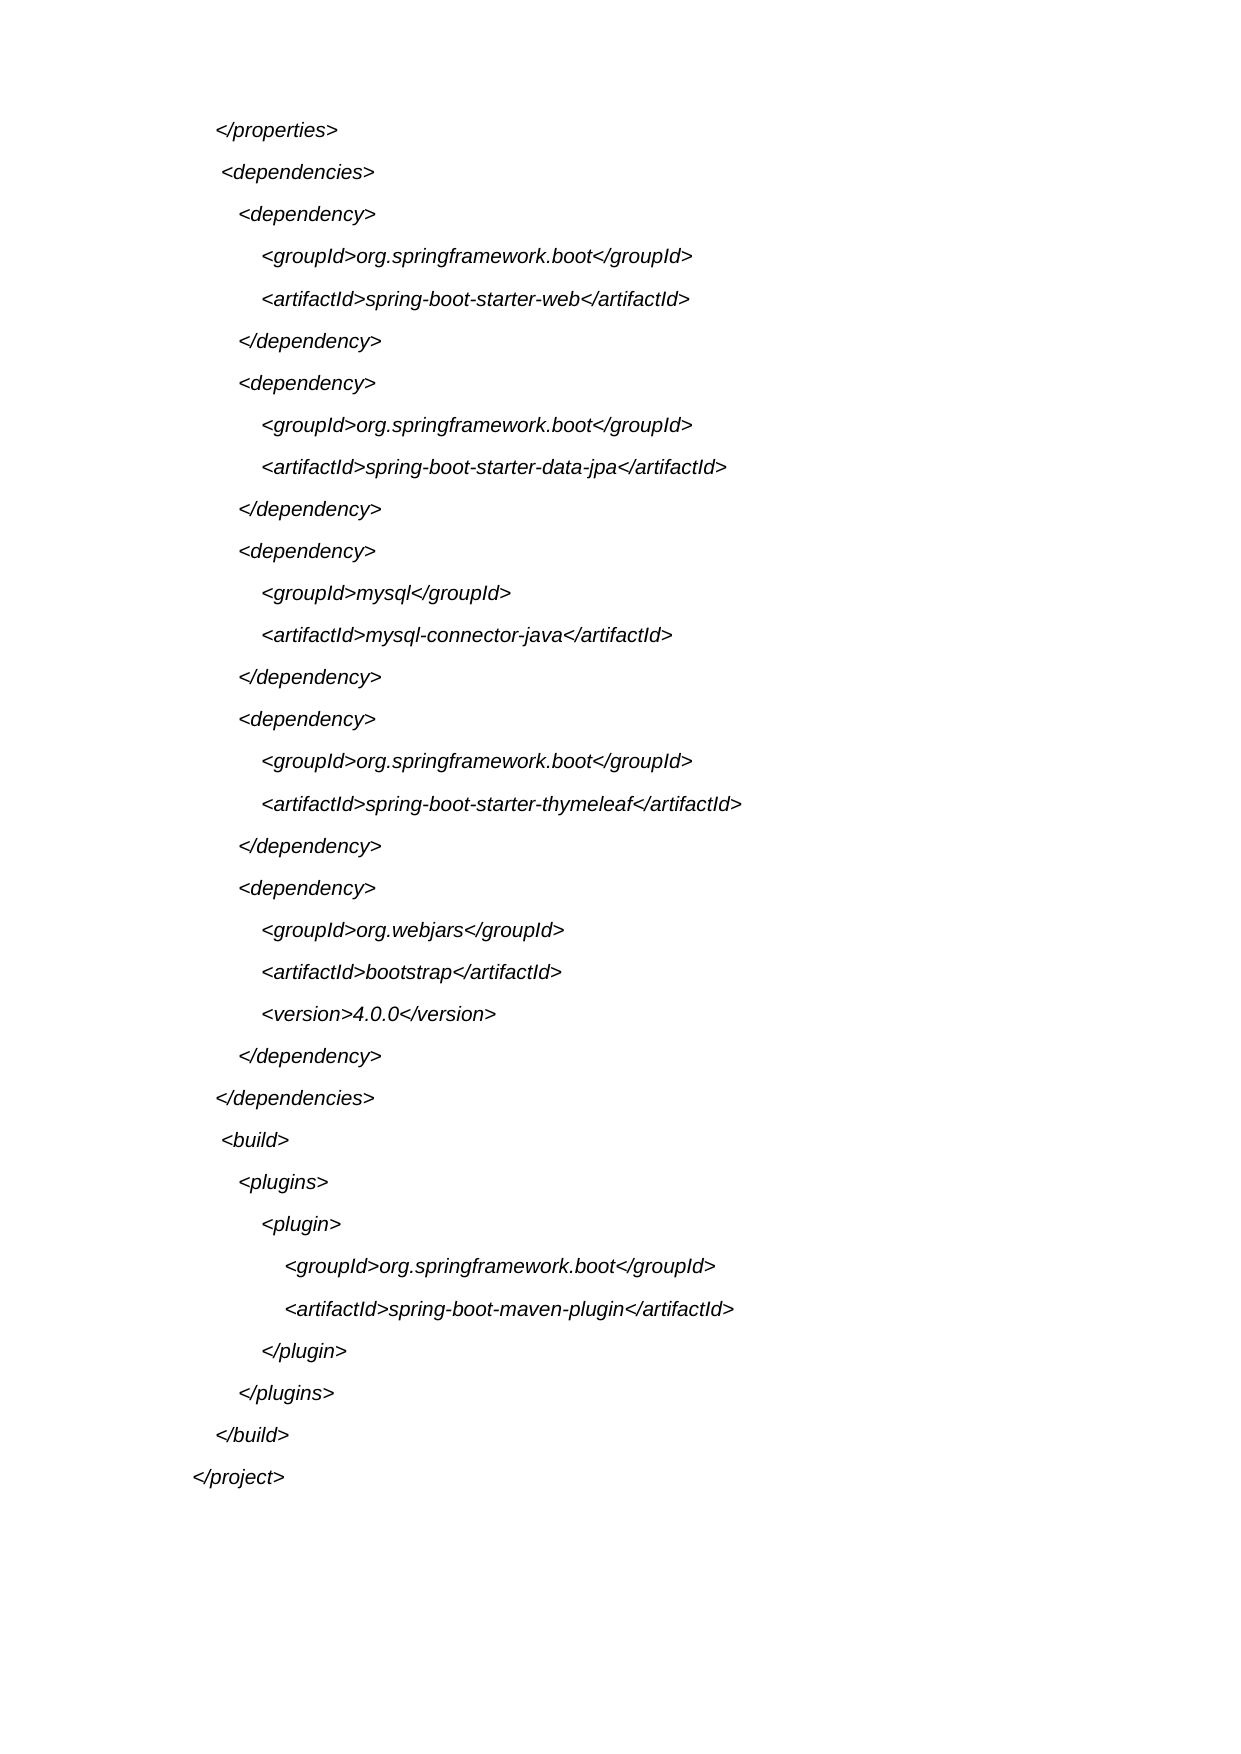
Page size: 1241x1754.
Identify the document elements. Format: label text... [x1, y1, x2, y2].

text <artifactId>spring-boot-starter-thymeleaf</artifactId> [192, 791, 1122, 815]
text <artifactId>mysql-connector-java</artifactId> [192, 623, 1122, 647]
text </dependency> [192, 497, 1122, 521]
text <artifactId>bootstrap</artifactId> [192, 960, 1122, 984]
text </dependency> [192, 833, 1122, 857]
text <groupId>org.springframework.boot</groupId> [192, 244, 1122, 268]
text <artifactId>spring-boot-starter-data-jpa</artifactId> [192, 455, 1122, 479]
text </dependency> [192, 328, 1122, 352]
text </project> [192, 1465, 1122, 1489]
text <groupId>mysql</groupId> [192, 581, 1122, 605]
text </dependency> [192, 665, 1122, 689]
text <dependency> [192, 707, 1122, 731]
text </plugin> [192, 1338, 1122, 1362]
text <artifactId>spring-boot-maven-plugin</artifactId> [192, 1296, 1122, 1320]
text <version>4.0.0</version> [192, 1002, 1122, 1026]
text </properties> [192, 118, 1122, 142]
text </build> [192, 1423, 1122, 1447]
text <plugins> [192, 1170, 1122, 1194]
text <build> [192, 1128, 1122, 1152]
text </dependencies> [192, 1086, 1122, 1110]
text </plugins> [192, 1381, 1122, 1404]
text <dependency> [192, 876, 1122, 899]
text <groupId>org.springframework.boot</groupId> [192, 749, 1122, 773]
text <groupId>org.webjars</groupId> [192, 918, 1122, 942]
text <dependency> [192, 539, 1122, 563]
text <dependency> [192, 202, 1122, 226]
text <dependencies> [192, 160, 1122, 184]
text <dependency> [192, 371, 1122, 394]
text <groupId>org.springframework.boot</groupId> [192, 1254, 1122, 1278]
text <artifactId>spring-boot-starter-web</artifactId> [192, 286, 1122, 310]
text <plugin> [192, 1212, 1122, 1236]
text <groupId>org.springframework.boot</groupId> [192, 413, 1122, 437]
text </dependency> [192, 1044, 1122, 1068]
